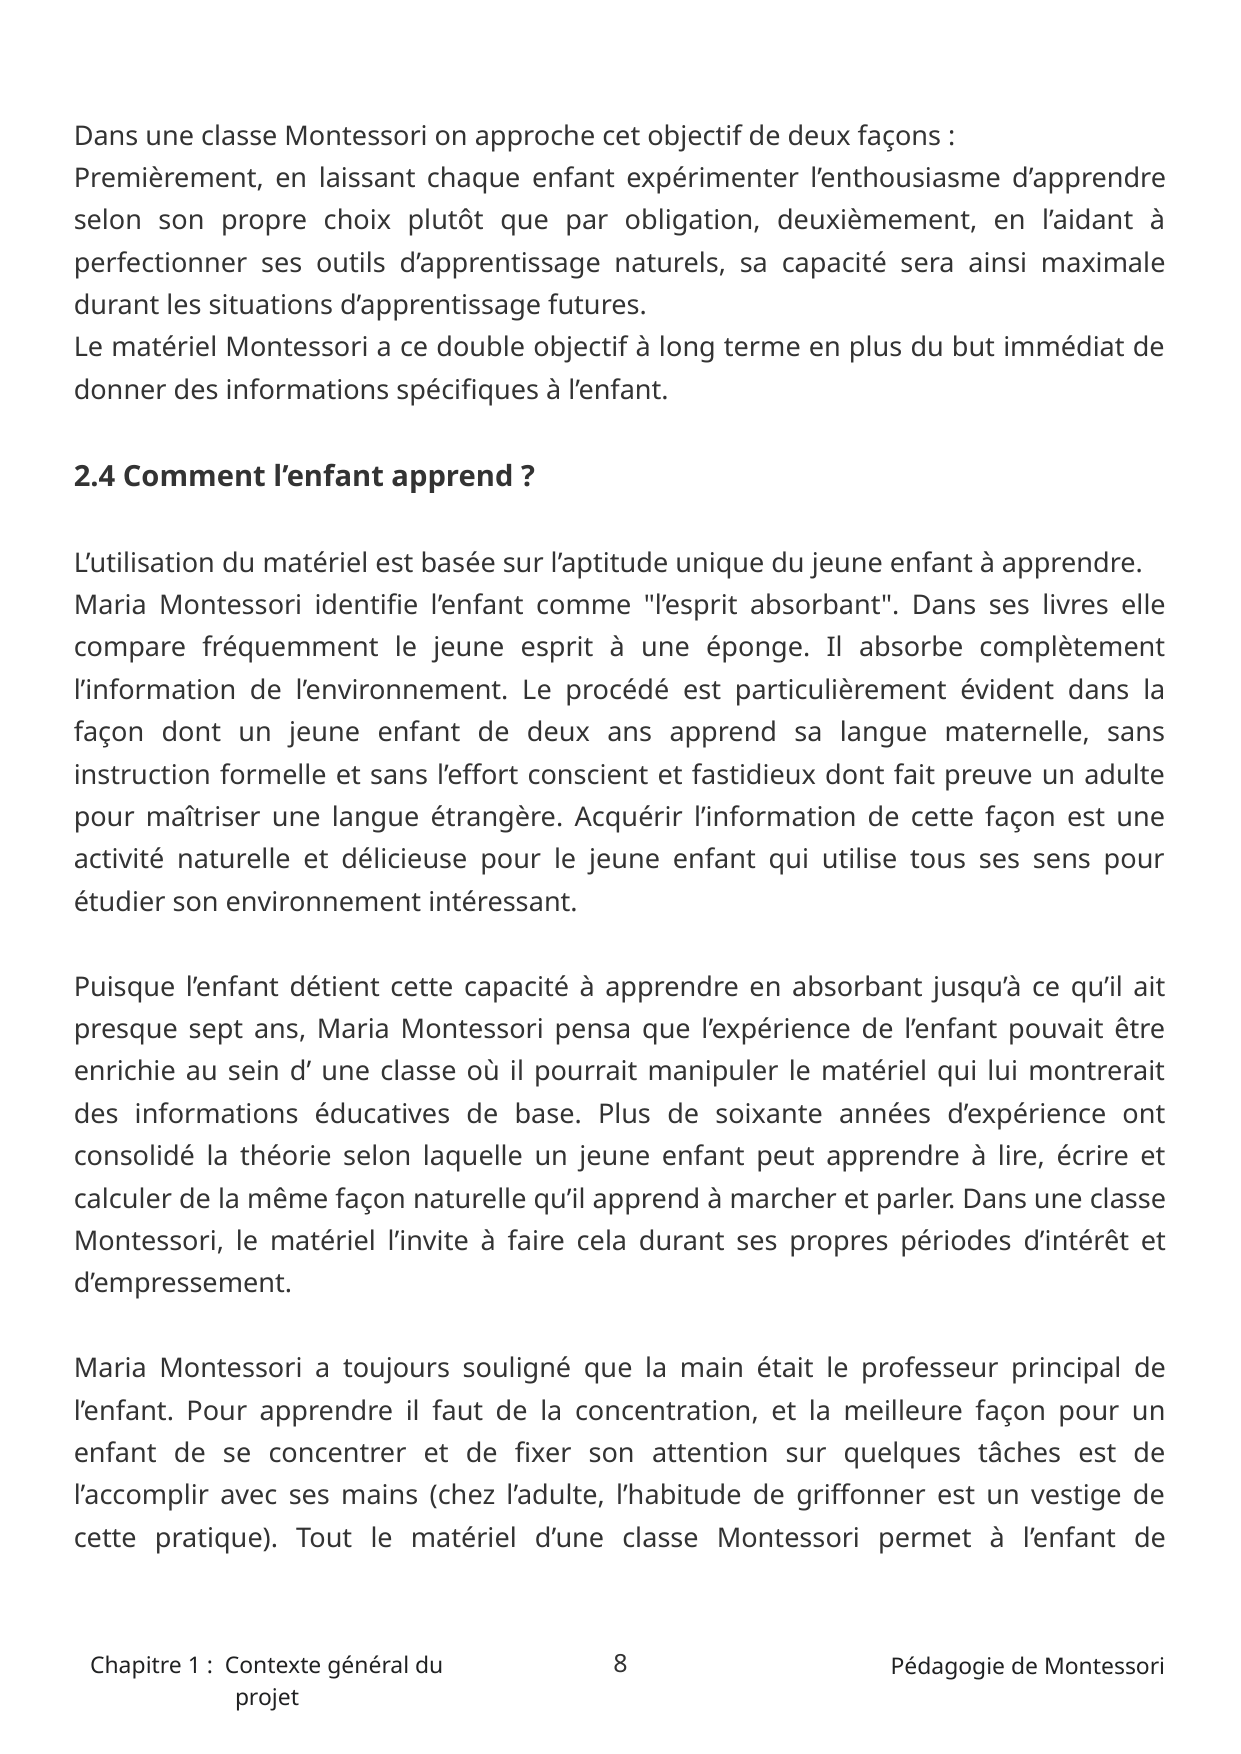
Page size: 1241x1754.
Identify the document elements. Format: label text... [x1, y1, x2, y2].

text Dans une classe Montessori on approche cet objectif de deux façons : [73, 116, 1167, 153]
text Premièrement, en laissant chaque enfant expérimenter l’enthousiasme d’apprendre selon son propre choix plutôt que par obligation, deuxièmement, en l’aidant à perfectionner ses outils d’apprentissage naturels, sa capacité sera ainsi maximale durant les situations d’apprentissage futures. [73, 158, 1167, 322]
text L’utilisation du matériel est basée sur l’aptitude unique du jeune enfant à apprendre. [73, 543, 1167, 580]
text 2.4 Comment l’enfant apprend ? [73, 455, 1167, 495]
text Le matériel Montessori a ce double objectif à long terme en plus du but immédiat de donner des informations spécifiques à l’enfant. [73, 328, 1167, 407]
text Maria Montessori identifie l’enfant comme "l’esprit absorbant". Dans ses livres elle compare fréquemment le jeune esprit à une éponge. Il absorbe complètement l’information de l’environnement. Le procédé est particulièrement évident dans la façon dont un jeune enfant de deux ans apprend sa langue maternelle, sans instruction formelle et sans l’effort conscient et fastidieux dont fait preuve un adulte pour maîtriser une langue étrangère. Acquérir l’information de cette façon est une activité naturelle et délicieuse pour le jeune enfant qui utilise tous ses sens pour étudier son environnement intéressant. [73, 586, 1167, 919]
text Puisque l’enfant détient cette capacité à apprendre en absorbant jusqu’à ce qu’il ait presque sept ans, Maria Montessori pensa que l’expérience de l’enfant pouvait être enrichie au sein d’ une classe où il pourrait manipuler le matériel qui lui montrerait des informations éducatives de base. Plus de soixante années d’expérience ont consolidé la théorie selon laquelle un jeune enfant peut apprendre à lire, écrire et calculer de la même façon naturelle qu’il apprend à marcher et parler. Dans une classe Montessori, le matériel l’invite à faire cela durant ses propres périodes d’intérêt et d’empressement. [73, 967, 1167, 1301]
text Maria Montessori a toujours souligné que la main était le professeur principal de l’enfant. Pour apprendre il faut de la concentration, et la meilleure façon pour un enfant de se concentrer et de fixer son attention sur quelques tâches est de l’accomplir avec ses mains (chez l’adulte, l’habitude de griffonner est un vestige de cette pratique). Tout le matériel d’une classe Montessori permet à l’enfant de [73, 1349, 1167, 1555]
